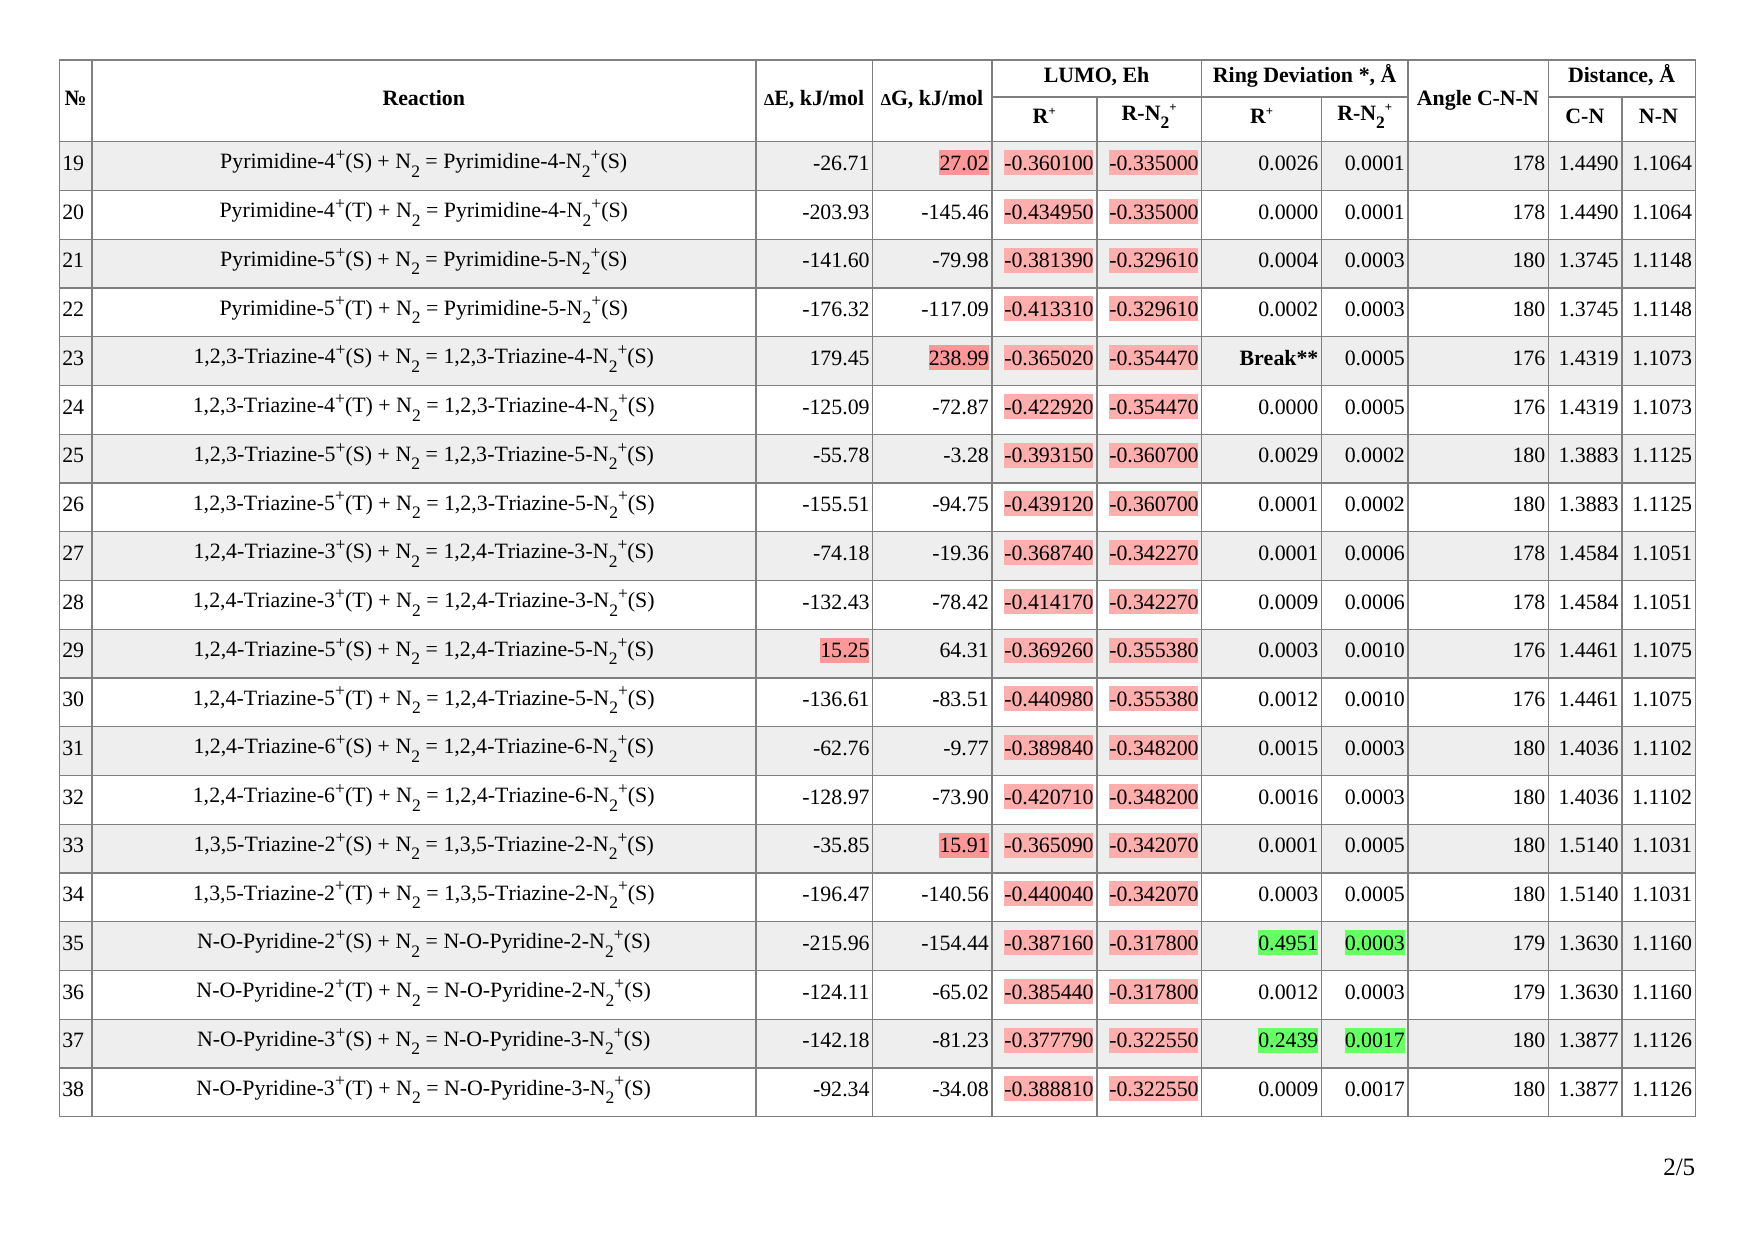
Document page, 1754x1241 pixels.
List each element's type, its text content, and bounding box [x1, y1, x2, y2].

table_header Ring Deviation *, Å [1202, 61, 1407, 96]
table_cell 180 [1409, 1020, 1548, 1067]
table_cell -0.354470 [1098, 386, 1201, 433]
table_cell 1,2,4-Triazine-3+(S) + N2 = 1,2,4-Triazine-3-N2+(S) [93, 532, 755, 580]
table_header Angle C-N-N [1409, 61, 1548, 141]
table_cell 0.4951 [1202, 922, 1321, 970]
table_cell -145.46 [873, 191, 991, 238]
table_cell 179.45 [757, 337, 872, 385]
table_cell -0.335000 [1098, 142, 1201, 190]
table_cell 1.1075 [1623, 679, 1695, 726]
table_cell 176 [1409, 679, 1548, 726]
table_cell 64.31 [873, 630, 991, 677]
table_cell 0.0003 [1322, 971, 1407, 1018]
table_cell 1.4584 [1549, 532, 1621, 580]
table_cell 1,2,4-Triazine-3+(T) + N2 = 1,2,4-Triazine-3-N2+(S) [93, 581, 755, 628]
table_cell 0.0009 [1202, 581, 1321, 628]
table_cell 1.4490 [1549, 142, 1621, 190]
table_cell 178 [1409, 191, 1548, 238]
table_cell -78.42 [873, 581, 991, 628]
table_cell 1.1073 [1623, 386, 1695, 433]
table_cell -141.60 [757, 240, 872, 287]
table_cell 15.91 [873, 825, 991, 872]
table_cell 1,2,3-Triazine-5+(S) + N2 = 1,2,3-Triazine-5-N2+(S) [93, 435, 755, 482]
table_cell -0.329610 [1098, 289, 1201, 336]
table_cell -155.51 [757, 484, 872, 531]
table_cell -0.377790 [993, 1020, 1096, 1067]
table_cell 1.3745 [1549, 289, 1621, 336]
table_cell -0.342070 [1098, 874, 1201, 921]
table_cell -0.322550 [1098, 1020, 1201, 1067]
table_cell 1.3630 [1549, 922, 1621, 970]
table_header ∆G, kJ/mol [873, 61, 991, 141]
table_cell 0.0002 [1202, 289, 1321, 336]
table_cell -0.387160 [993, 922, 1096, 970]
table_cell 0.0029 [1202, 435, 1321, 482]
table_cell 1.1073 [1623, 337, 1695, 385]
table_cell C-N [1549, 98, 1621, 141]
table_cell -176.32 [757, 289, 872, 336]
table_cell -35.85 [757, 825, 872, 872]
table_cell -19.36 [873, 532, 991, 580]
table_cell 1.4036 [1549, 727, 1621, 775]
table_cell 0.0010 [1322, 679, 1407, 726]
table_cell 0.0005 [1322, 337, 1407, 385]
table_cell 23 [60, 337, 91, 385]
table_cell 1.1031 [1623, 874, 1695, 921]
table_cell 0.0009 [1202, 1069, 1321, 1116]
table_cell 0.0003 [1202, 630, 1321, 677]
table_cell 1.1160 [1623, 971, 1695, 1018]
table_cell R-N2+ [1322, 98, 1407, 141]
table_cell -0.360700 [1098, 435, 1201, 482]
table_cell 0.0005 [1322, 825, 1407, 872]
table_cell -125.09 [757, 386, 872, 433]
table_cell N-O-Pyridine-3+(T) + N2 = N-O-Pyridine-3-N2+(S) [93, 1069, 755, 1116]
table_cell 32 [60, 776, 91, 823]
table_cell 0.0000 [1202, 386, 1321, 433]
table_cell -203.93 [757, 191, 872, 238]
table_cell 0.0003 [1202, 874, 1321, 921]
table_cell 1.4319 [1549, 386, 1621, 433]
table_cell 22 [60, 289, 91, 336]
table_cell 27.02 [873, 142, 991, 190]
table_cell N-O-Pyridine-2+(T) + N2 = N-O-Pyridine-2-N2+(S) [93, 971, 755, 1018]
table_cell -132.43 [757, 581, 872, 628]
table_cell 0.0017 [1322, 1069, 1407, 1116]
table_cell 1.5140 [1549, 825, 1621, 872]
table_cell 176 [1409, 630, 1548, 677]
table_cell -0.440980 [993, 679, 1096, 726]
table_cell 24 [60, 386, 91, 433]
table_cell -94.75 [873, 484, 991, 531]
table_cell 0.0010 [1322, 630, 1407, 677]
table_cell N-N [1623, 98, 1695, 141]
table_cell -0.317800 [1098, 971, 1201, 1018]
table_cell 38 [60, 1069, 91, 1116]
table_cell 1,2,3-Triazine-5+(T) + N2 = 1,2,3-Triazine-5-N2+(S) [93, 484, 755, 531]
table_cell 0.0001 [1202, 484, 1321, 531]
table_cell -0.434950 [993, 191, 1096, 238]
table_cell 33 [60, 825, 91, 872]
table_cell -0.385440 [993, 971, 1096, 1018]
table_cell R-N2+ [1098, 98, 1201, 141]
table_cell 0.0003 [1322, 727, 1407, 775]
table_cell 28 [60, 581, 91, 628]
table_cell -0.360700 [1098, 484, 1201, 531]
table_cell -3.28 [873, 435, 991, 482]
table_cell -73.90 [873, 776, 991, 823]
table_cell 0.0005 [1322, 874, 1407, 921]
table_cell 0.0004 [1202, 240, 1321, 287]
table_cell 1,2,4-Triazine-5+(T) + N2 = 1,2,4-Triazine-5-N2+(S) [93, 679, 755, 726]
table_cell 180 [1409, 289, 1548, 336]
table_cell 20 [60, 191, 91, 238]
table_cell -72.87 [873, 386, 991, 433]
table_cell 0.0012 [1202, 679, 1321, 726]
table_cell -92.34 [757, 1069, 872, 1116]
table_cell -0.342270 [1098, 532, 1201, 580]
table_cell 36 [60, 971, 91, 1018]
table_cell -117.09 [873, 289, 991, 336]
table_cell -34.08 [873, 1069, 991, 1116]
table_cell 178 [1409, 142, 1548, 190]
table_cell 1.1064 [1623, 191, 1695, 238]
table_cell 25 [60, 435, 91, 482]
table_cell 1,2,3-Triazine-4+(T) + N2 = 1,2,3-Triazine-4-N2+(S) [93, 386, 755, 433]
table_cell -9.77 [873, 727, 991, 775]
table_cell 1.1051 [1623, 581, 1695, 628]
table_cell -0.388810 [993, 1069, 1096, 1116]
table_cell 1.1148 [1623, 240, 1695, 287]
table_cell 180 [1409, 1069, 1548, 1116]
table_cell Pyrimidine-5+(T) + N2 = Pyrimidine-5-N2+(S) [93, 289, 755, 336]
table_cell Break** [1202, 337, 1321, 385]
table_cell -0.342270 [1098, 581, 1201, 628]
table_cell -0.420710 [993, 776, 1096, 823]
table_cell -0.354470 [1098, 337, 1201, 385]
table_cell 1.4584 [1549, 581, 1621, 628]
table_cell 0.0003 [1322, 922, 1407, 970]
table_cell 1.1102 [1623, 727, 1695, 775]
table_cell 1.1102 [1623, 776, 1695, 823]
table_cell 1,2,4-Triazine-6+(S) + N2 = 1,2,4-Triazine-6-N2+(S) [93, 727, 755, 775]
table_cell -0.348200 [1098, 727, 1201, 775]
table_cell 0.0015 [1202, 727, 1321, 775]
table_cell 180 [1409, 776, 1548, 823]
table_cell -0.389840 [993, 727, 1096, 775]
table_cell 0.0002 [1322, 435, 1407, 482]
table_header ∆E, kJ/mol [757, 61, 872, 141]
table_cell -0.329610 [1098, 240, 1201, 287]
table_cell 1.3745 [1549, 240, 1621, 287]
table_cell R+ [1202, 98, 1321, 141]
table_cell 180 [1409, 727, 1548, 775]
table_cell 0.0003 [1322, 776, 1407, 823]
table_cell -124.11 [757, 971, 872, 1018]
table_header LUMO, Eh [993, 61, 1201, 96]
table_cell 35 [60, 922, 91, 970]
table_cell 1.1064 [1623, 142, 1695, 190]
table_cell -55.78 [757, 435, 872, 482]
table_cell -0.322550 [1098, 1069, 1201, 1116]
table_cell -128.97 [757, 776, 872, 823]
table_cell -0.440040 [993, 874, 1096, 921]
table_cell 29 [60, 630, 91, 677]
table_cell Pyrimidine-5+(S) + N2 = Pyrimidine-5-N2+(S) [93, 240, 755, 287]
table_cell -154.44 [873, 922, 991, 970]
table_cell 1,3,5-Triazine-2+(T) + N2 = 1,3,5-Triazine-2-N2+(S) [93, 874, 755, 921]
table_cell -26.71 [757, 142, 872, 190]
table_cell 1.3877 [1549, 1069, 1621, 1116]
table_cell 1.1148 [1623, 289, 1695, 336]
table_header Distance, Å [1549, 61, 1695, 96]
table_cell 0.0001 [1202, 825, 1321, 872]
table_cell -0.414170 [993, 581, 1096, 628]
table_cell 1.1125 [1623, 435, 1695, 482]
table_cell -79.98 [873, 240, 991, 287]
table_cell 31 [60, 727, 91, 775]
table_cell -0.317800 [1098, 922, 1201, 970]
table_cell Pyrimidine-4+(T) + N2 = Pyrimidine-4-N2+(S) [93, 191, 755, 238]
table_cell 37 [60, 1020, 91, 1067]
table_cell 0.0006 [1322, 532, 1407, 580]
table_cell 1.4461 [1549, 630, 1621, 677]
table_header Reaction [93, 61, 755, 141]
table_cell 1.1031 [1623, 825, 1695, 872]
table_cell -0.365020 [993, 337, 1096, 385]
table_cell 1.5140 [1549, 874, 1621, 921]
table_cell 1,2,4-Triazine-5+(S) + N2 = 1,2,4-Triazine-5-N2+(S) [93, 630, 755, 677]
table_cell 180 [1409, 435, 1548, 482]
table_cell -0.365090 [993, 825, 1096, 872]
table_cell 26 [60, 484, 91, 531]
table_cell 0.0000 [1202, 191, 1321, 238]
table_cell 34 [60, 874, 91, 921]
table_cell -0.439120 [993, 484, 1096, 531]
table_cell 1.1075 [1623, 630, 1695, 677]
table_cell -0.355380 [1098, 630, 1201, 677]
table_cell -140.56 [873, 874, 991, 921]
table_cell -215.96 [757, 922, 872, 970]
table_cell -0.335000 [1098, 191, 1201, 238]
table_cell 178 [1409, 581, 1548, 628]
table_cell 19 [60, 142, 91, 190]
table_cell 179 [1409, 971, 1548, 1018]
table_cell N-O-Pyridine-3+(S) + N2 = N-O-Pyridine-3-N2+(S) [93, 1020, 755, 1067]
table_cell 0.0006 [1322, 581, 1407, 628]
table_cell 1,2,4-Triazine-6+(T) + N2 = 1,2,4-Triazine-6-N2+(S) [93, 776, 755, 823]
table_cell 15.25 [757, 630, 872, 677]
table_cell 1.3883 [1549, 435, 1621, 482]
table_cell 178 [1409, 532, 1548, 580]
table_cell 0.0016 [1202, 776, 1321, 823]
table_cell 0.0003 [1322, 240, 1407, 287]
table_cell -142.18 [757, 1020, 872, 1067]
table_cell 0.0012 [1202, 971, 1321, 1018]
table_cell -0.381390 [993, 240, 1096, 287]
table_cell 1,2,3-Triazine-4+(S) + N2 = 1,2,3-Triazine-4-N2+(S) [93, 337, 755, 385]
table_cell -62.76 [757, 727, 872, 775]
table_cell 1,3,5-Triazine-2+(S) + N2 = 1,3,5-Triazine-2-N2+(S) [93, 825, 755, 872]
table_cell 0.0003 [1322, 289, 1407, 336]
table_cell R+ [993, 98, 1096, 141]
table_cell -0.422920 [993, 386, 1096, 433]
table_cell 1.4036 [1549, 776, 1621, 823]
table_cell 0.0005 [1322, 386, 1407, 433]
table_cell 27 [60, 532, 91, 580]
table_cell 0.0001 [1202, 532, 1321, 580]
table_cell 180 [1409, 825, 1548, 872]
table_cell -0.342070 [1098, 825, 1201, 872]
table_cell -74.18 [757, 532, 872, 580]
table_cell 21 [60, 240, 91, 287]
table_cell 179 [1409, 922, 1548, 970]
table_cell 238.99 [873, 337, 991, 385]
table_cell 1.1051 [1623, 532, 1695, 580]
table_cell 30 [60, 679, 91, 726]
table_cell 1.1160 [1623, 922, 1695, 970]
table_cell 1.1126 [1623, 1069, 1695, 1116]
table_cell 0.0017 [1322, 1020, 1407, 1067]
table_cell -196.47 [757, 874, 872, 921]
table_cell 176 [1409, 386, 1548, 433]
table_cell 1.1125 [1623, 484, 1695, 531]
table_cell -0.348200 [1098, 776, 1201, 823]
table_cell -0.413310 [993, 289, 1096, 336]
table_cell -0.355380 [1098, 679, 1201, 726]
table_header № [60, 61, 91, 141]
table_cell -0.393150 [993, 435, 1096, 482]
table_cell -136.61 [757, 679, 872, 726]
table_cell -0.368740 [993, 532, 1096, 580]
table_cell N-O-Pyridine-2+(S) + N2 = N-O-Pyridine-2-N2+(S) [93, 922, 755, 970]
table_cell 0.0026 [1202, 142, 1321, 190]
table_cell 1.4490 [1549, 191, 1621, 238]
table_cell 180 [1409, 484, 1548, 531]
table_cell -65.02 [873, 971, 991, 1018]
table_cell 1.3630 [1549, 971, 1621, 1018]
table_cell 176 [1409, 337, 1548, 385]
table_cell 1.3877 [1549, 1020, 1621, 1067]
table_cell 1.4461 [1549, 679, 1621, 726]
table_cell -0.360100 [993, 142, 1096, 190]
table_cell 180 [1409, 240, 1548, 287]
table_cell 180 [1409, 874, 1548, 921]
table_cell Pyrimidine-4+(S) + N2 = Pyrimidine-4-N2+(S) [93, 142, 755, 190]
table_cell 1.1126 [1623, 1020, 1695, 1067]
table_cell -0.369260 [993, 630, 1096, 677]
table_cell 0.0001 [1322, 142, 1407, 190]
table_cell 0.2439 [1202, 1020, 1321, 1067]
table_cell 0.0001 [1322, 191, 1407, 238]
table_cell 0.0002 [1322, 484, 1407, 531]
table_cell -83.51 [873, 679, 991, 726]
table_cell -81.23 [873, 1020, 991, 1067]
table_cell 1.4319 [1549, 337, 1621, 385]
table_cell 1.3883 [1549, 484, 1621, 531]
